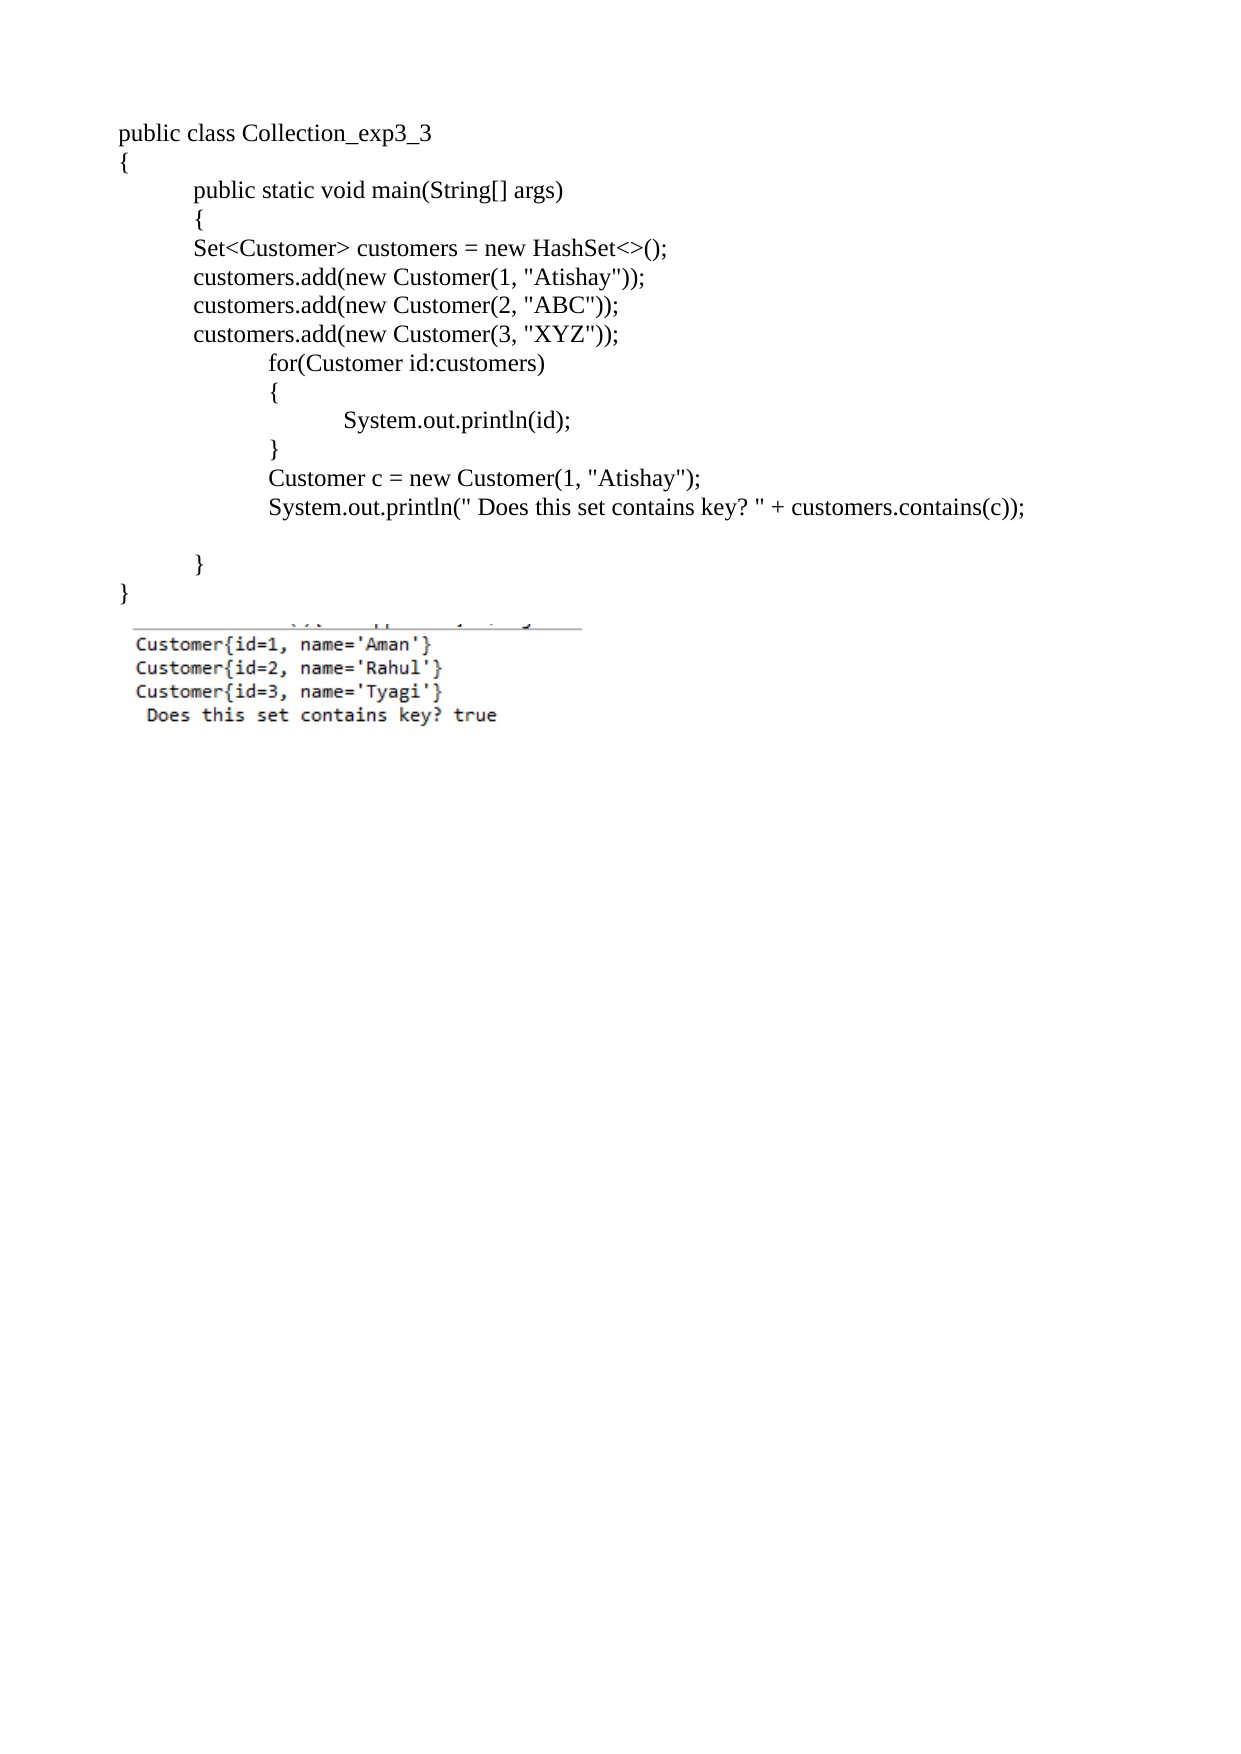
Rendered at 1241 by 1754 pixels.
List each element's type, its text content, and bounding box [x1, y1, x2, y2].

text customers.add(new Customer(1, "Atishay")); [118, 262, 1122, 291]
text } [118, 434, 1122, 463]
text public static void main(String[] args) [118, 176, 1122, 204]
text } [118, 549, 1122, 578]
text { [118, 377, 1122, 406]
text System.out.println(" Does this set contains key? " + customers.contains(c)); [118, 492, 1122, 521]
text customers.add(new Customer(3, "XYZ")); [118, 319, 1122, 348]
text customers.add(new Customer(2, "ABC")); [118, 291, 1122, 319]
text for(Customer id:customers) [118, 348, 1122, 377]
text System.out.println(id); [118, 406, 1122, 434]
text Set<Customer> customers = new HashSet<>(); [118, 233, 1122, 262]
text { [118, 147, 1122, 176]
picture [130, 624, 582, 753]
text public class Collection_exp3_3 [118, 118, 1122, 147]
text Customer c = new Customer(1, "Atishay"); [118, 463, 1122, 492]
text } [118, 578, 1122, 607]
text { [118, 204, 1122, 233]
